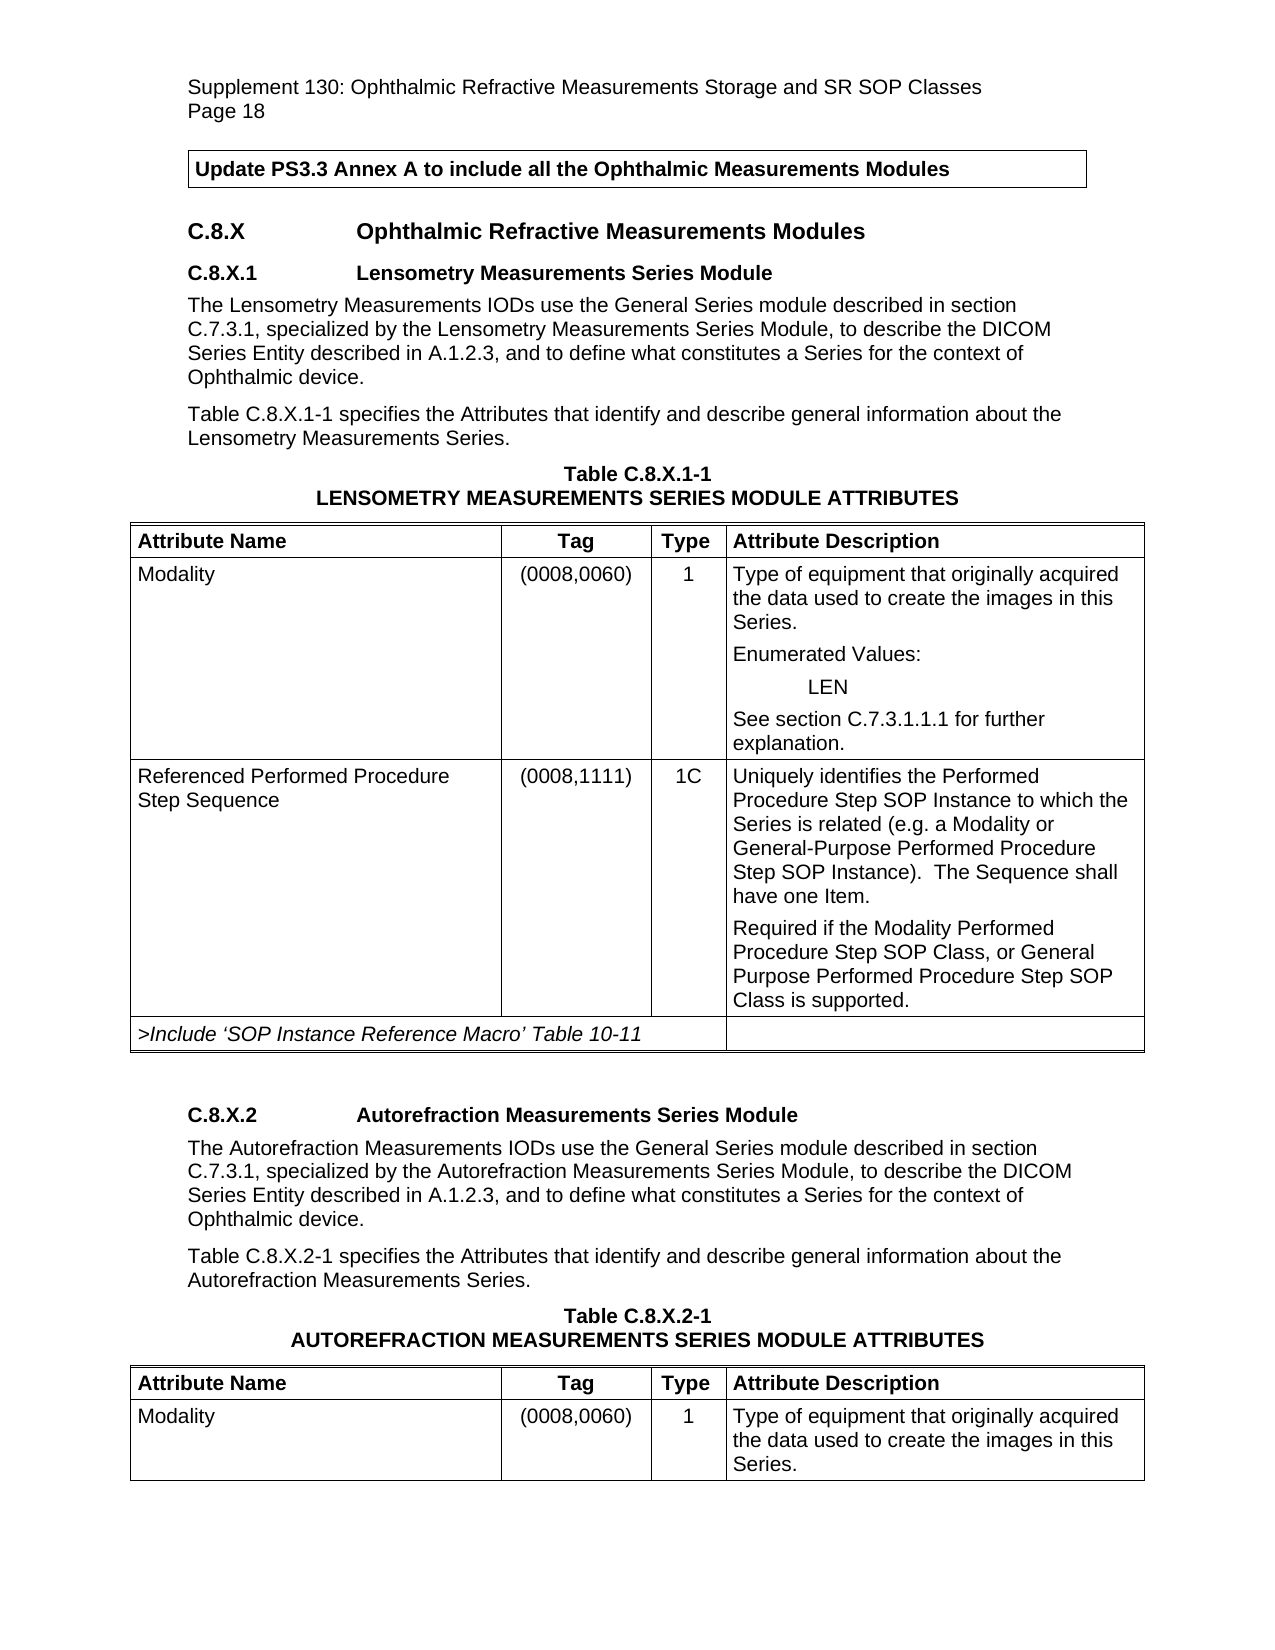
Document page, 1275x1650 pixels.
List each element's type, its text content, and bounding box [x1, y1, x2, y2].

table_cell Modality [131, 558, 501, 759]
table_cell 1 [652, 1400, 726, 1480]
table_header Type [652, 1368, 726, 1399]
table_cell 1C [652, 760, 726, 1016]
subtitle C.8.X.1 Lensometry Measurements Series Module [187, 261, 1087, 285]
table_cell (0008,0060) [502, 1400, 651, 1480]
table_cell [727, 1017, 1144, 1049]
text Update PS3.3 Annex A to include all the Ophthalmic Measurements Modules [189, 151, 1086, 187]
table_cell Type of equipment that originally acquired the data used to create the images in this Series. Enumerated Values: LEN See section C.7.3.1.1.1 for further explanation. [727, 558, 1144, 759]
table_cell (0008,1111) [502, 760, 651, 1016]
table_cell Referenced Performed Procedure Step Sequence [131, 760, 501, 1016]
title Table C.8.X.2-1 AUTOREFRACTION MEASUREMENTS SERIES MODULE ATTRIBUTES [187, 1304, 1087, 1352]
text Table C.8.X.2-1 specifies the Attributes that identify and describe general information about the Autorefraction Measurements Series. [187, 1244, 1087, 1292]
table_header Tag [502, 1368, 651, 1399]
table_cell Uniquely identifies the Performed Procedure Step SOP Instance to which the Series is related (e.g. a Modality or General-Purpose Performed Procedure Step SOP Instance). The Sequence shall have one Item. Required if the Modality Performed Procedure Step SOP Class, or General Purpose Performed Procedure Step SOP Class is supported. [727, 760, 1144, 1016]
table_cell >Include ‘SOP Instance Reference Macro’ Table 10-11 [131, 1017, 726, 1049]
table_header Attribute Description [727, 526, 1144, 557]
table_header Attribute Name [131, 1368, 501, 1399]
text Table C.8.X.1-1 specifies the Attributes that identify and describe general information about the Lensometry Measurements Series. [187, 401, 1087, 449]
table_cell (0008,0060) [502, 558, 651, 759]
subtitle C.8.X Ophthalmic Refractive Measurements Modules [187, 218, 1087, 244]
table_header Attribute Description [727, 1368, 1144, 1399]
table_cell 1 [652, 558, 726, 759]
table_header Tag [502, 526, 651, 557]
table_cell Modality [131, 1400, 501, 1480]
text The Autorefraction Measurements IODs use the General Series module described in section C.7.3.1, specialized by the Autorefraction Measurements Series Module, to describe the DICOM Series Entity described in A.1.2.3, and to define what constitutes a Series for the context of Ophthalmic device. [187, 1135, 1087, 1231]
table_header Attribute Name [131, 526, 501, 557]
subtitle C.8.X.2 Autorefraction Measurements Series Module [187, 1103, 1087, 1127]
table_header Type [652, 526, 726, 557]
table_cell Type of equipment that originally acquired the data used to create the images in this Series. [727, 1400, 1144, 1480]
title Table C.8.X.1-1 LENSOMETRY MEASUREMENTS SERIES MODULE ATTRIBUTES [187, 462, 1087, 510]
text The Lensometry Measurements IODs use the General Series module described in section C.7.3.1, specialized by the Lensometry Measurements Series Module, to describe the DICOM Series Entity described in A.1.2.3, and to define what constitutes a Series for the context of Ophthalmic device. [187, 293, 1087, 389]
